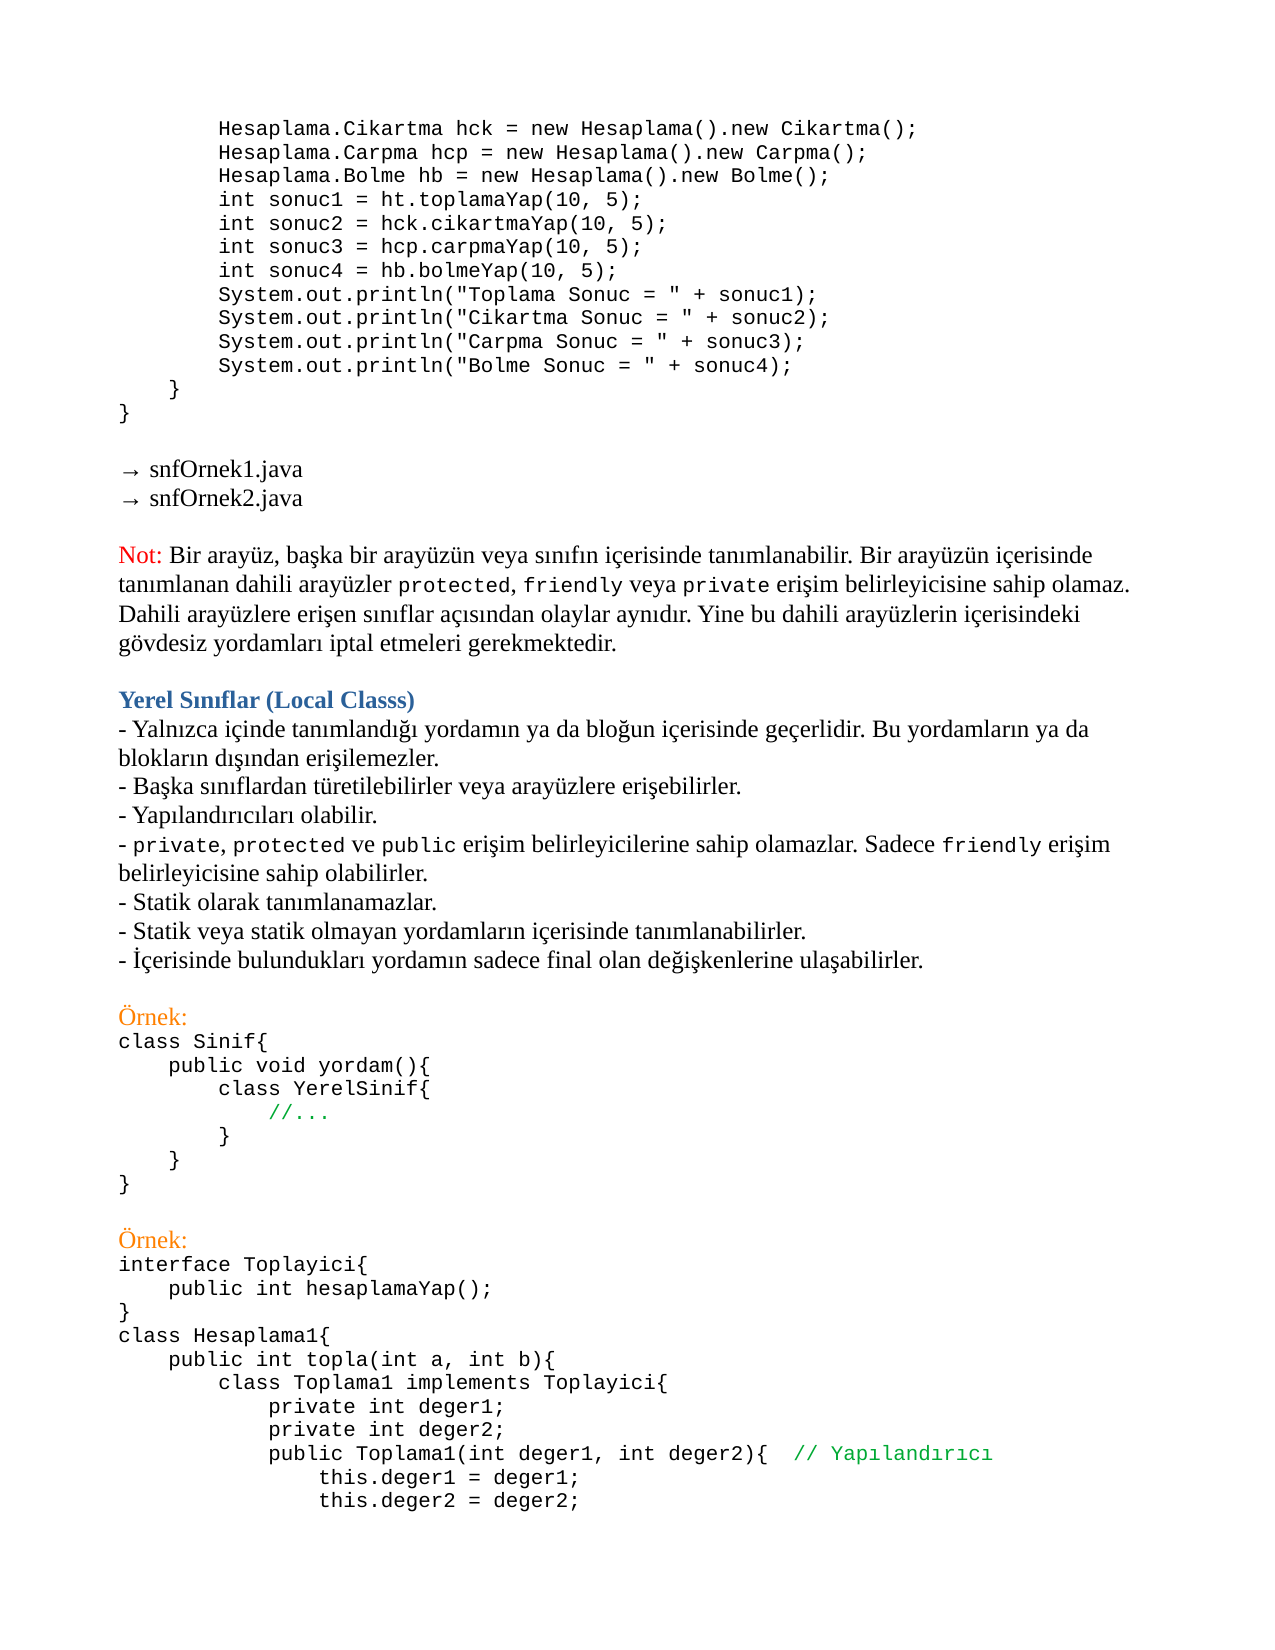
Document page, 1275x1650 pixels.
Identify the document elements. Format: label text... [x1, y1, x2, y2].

text this.deger2 = deger2; [118, 1490, 1157, 1514]
text interface Toplayici{ [118, 1254, 1157, 1278]
text Örnek: [118, 1225, 1157, 1254]
text int sonuc4 = hb.bolmeYap(10, 5); [118, 260, 1157, 284]
text System.out.println("Toplama Sonuc = " + sonuc1); [118, 284, 1157, 307]
text System.out.println("Carpma Sonuc = " + sonuc3); [118, 331, 1157, 354]
text } [118, 1301, 1157, 1325]
text Hesaplama.Carpma hcp = new Hesaplama().new Carpma(); [118, 142, 1157, 165]
text } [118, 1126, 1157, 1149]
text Not: Bir arayüz, başka bir arayüzün veya sınıfın içerisinde tanımlanabilir. Bir arayüzün içerisinde tanımlanan dahili arayüzler protected, friendly veya private erişim belirleyicisine sahip olamaz. Dahili arayüzlere erişen sınıflar açısından olaylar aynıdır. Yine bu dahili arayüzlerin içerisindeki gövdesiz yordamları iptal etmeleri gerekmektedir. [118, 541, 1157, 656]
text int sonuc2 = hck.cikartmaYap(10, 5); [118, 213, 1157, 236]
text class Sinif{ [118, 1031, 1157, 1054]
text - Başka sınıflardan türetilebilirler veya arayüzlere erişebilirler. [118, 771, 1157, 800]
text → snfOrnek2.java [118, 483, 1157, 512]
text Hesaplama.Cikartma hck = new Hesaplama().new Cikartma(); [118, 118, 1157, 142]
text } [118, 378, 1157, 402]
text - Statik olarak tanımlanamazlar. [118, 887, 1157, 916]
text - Yalnızca içinde tanımlandığı yordamın ya da bloğun içerisinde geçerlidir. Bu yordamların ya da blokların dışından erişilemezler. [118, 714, 1157, 771]
text int sonuc1 = ht.toplamaYap(10, 5); [118, 189, 1157, 213]
text } [118, 1173, 1157, 1196]
text - İçerisinde bulundukları yordamın sadece final olan değişkenlerine ulaşabilirler. [118, 945, 1157, 973]
text } [118, 1149, 1157, 1173]
text int sonuc3 = hcp.carpmaYap(10, 5); [118, 236, 1157, 260]
text class Hesaplama1{ [118, 1325, 1157, 1348]
text - Yapılandırıcıları olabilir. [118, 800, 1157, 829]
text Yerel Sınıflar (Local Classs) [118, 685, 1157, 714]
text Örnek: [118, 1002, 1157, 1031]
text - Statik veya statik olmayan yordamların içerisinde tanımlanabilirler. [118, 916, 1157, 945]
text public Toplama1(int deger1, int deger2){ // Yapılandırıcı [118, 1443, 1157, 1467]
text public int topla(int a, int b){ [118, 1348, 1157, 1372]
text public int hesaplamaYap(); [118, 1278, 1157, 1301]
text //... [118, 1102, 1157, 1126]
text this.deger1 = deger1; [118, 1467, 1157, 1490]
text private int deger1; [118, 1396, 1157, 1419]
text } [118, 402, 1157, 426]
text System.out.println("Bolme Sonuc = " + sonuc4); [118, 354, 1157, 378]
text → snfOrnek1.java [118, 454, 1157, 483]
text private int deger2; [118, 1419, 1157, 1443]
text System.out.println("Cikartma Sonuc = " + sonuc2); [118, 307, 1157, 331]
text class YerelSinif{ [118, 1078, 1157, 1102]
text class Toplama1 implements Toplayici{ [118, 1372, 1157, 1396]
text - private, protected ve public erişim belirleyicilerine sahip olamazlar. Sadece friendly erişim belirleyicisine sahip olabilirler. [118, 829, 1157, 887]
text Hesaplama.Bolme hb = new Hesaplama().new Bolme(); [118, 165, 1157, 189]
text public void yordam(){ [118, 1054, 1157, 1078]
